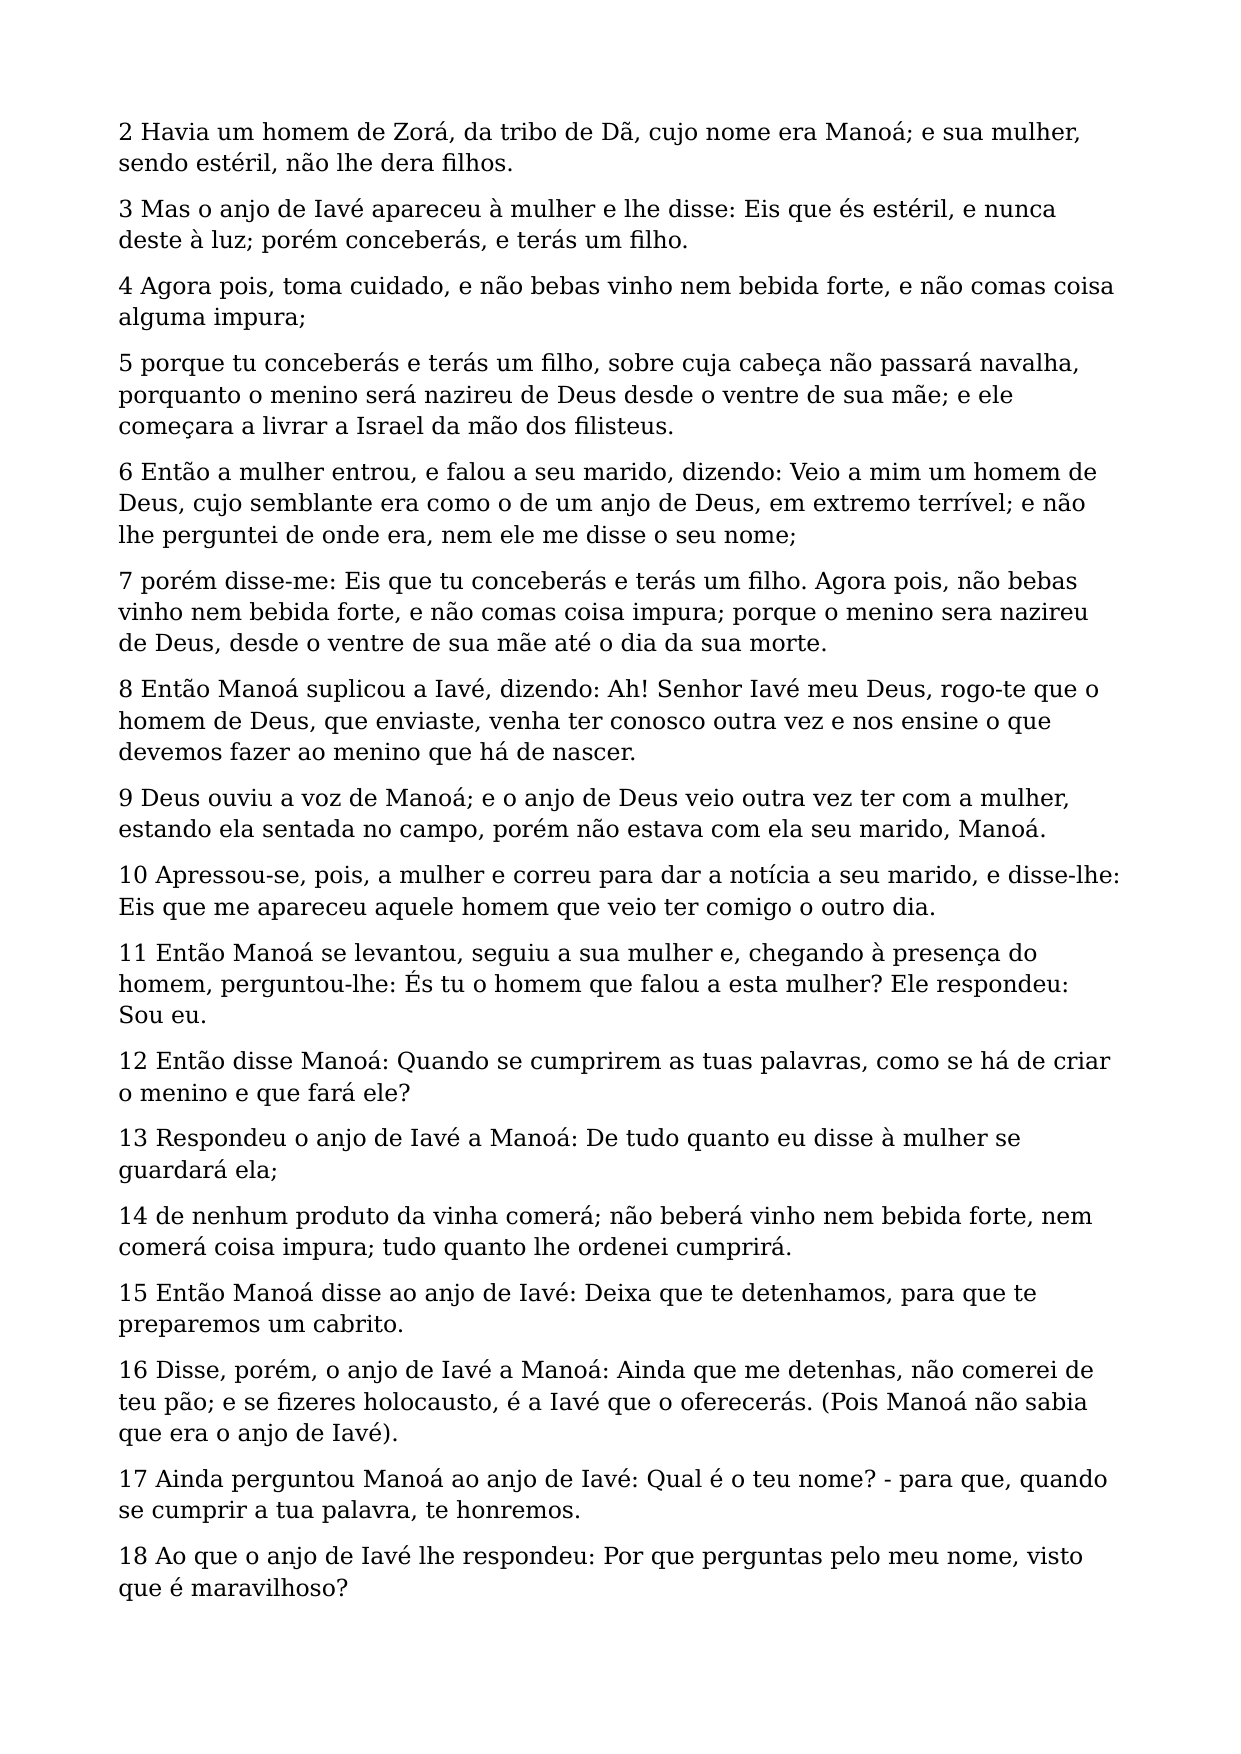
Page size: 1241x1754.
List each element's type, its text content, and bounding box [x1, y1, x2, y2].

text 18 Ao que o anjo de Iavé lhe respondeu: Por que perguntas pelo meu nome, visto que é maravilhoso? [118, 1543, 1122, 1602]
text 10 Apressou-se, pois, a mulher e correu para dar a notícia a seu marido, e disse-lhe: Eis que me apareceu aquele homem que veio ter comigo o outro dia. [118, 862, 1122, 921]
text 16 Disse, porém, o anjo de Iavé a Manoá: Ainda que me detenhas, não comerei de teu pão; e se fizeres holocausto, é a Iavé que o oferecerás. (Pois Manoá não sabia que era o anjo de Iavé). [118, 1357, 1122, 1447]
text 15 Então Manoá disse ao anjo de Iavé: Deixa que te detenhamos, para que te preparemos um cabrito. [118, 1280, 1122, 1338]
text 14 de nenhum produto da vinha comerá; não beberá vinho nem bebida forte, nem comerá coisa impura; tudo quanto lhe ordenei cumprirá. [118, 1202, 1122, 1261]
text 7 porém disse-me: Eis que tu conceberás e terás um filho. Agora pois, não bebas vinho nem bebida forte, e não comas coisa impura; porque o menino sera nazireu de Deus, desde o ventre de sua mãe até o dia da sua morte. [118, 567, 1122, 657]
text 12 Então disse Manoá: Quando se cumprirem as tuas palavras, como se há de criar o menino e que fará ele? [118, 1048, 1122, 1106]
text 6 Então a mulher entrou, e falou a seu marido, dizendo: Veio a mim um homem de Deus, cujo semblante era como o de um anjo de Deus, em extremo terrível; e não lhe perguntei de onde era, nem ele me disse o seu nome; [118, 459, 1122, 549]
text 13 Respondeu o anjo de Iavé a Manoá: De tudo quanto eu disse à mulher se guardará ela; [118, 1125, 1122, 1184]
text 8 Então Manoá suplicou a Iavé, dizendo: Ah! Senhor Iavé meu Deus, rogo-te que o homem de Deus, que enviaste, venha ter conosco outra vez e nos ensine o que devemos fazer ao menino que há de nascer. [118, 676, 1122, 766]
text 3 Mas o anjo de Iavé apareceu à mulher e lhe disse: Eis que és estéril, e nunca deste à luz; porém conceberás, e terás um filho. [118, 195, 1122, 254]
text 2 Havia um homem de Zorá, da tribo de Dã, cujo nome era Manoá; e sua mulher, sendo estéril, não lhe dera filhos. [118, 118, 1122, 177]
text 9 Deus ouviu a voz de Manoá; e o anjo de Deus veio outra vez ter com a mulher, estando ela sentada no campo, porém não estava com ela seu marido, Manoá. [118, 784, 1122, 843]
text 5 porque tu conceberás e terás um filho, sobre cuja cabeça não passará navalha, porquanto o menino será nazireu de Deus desde o ventre de sua mãe; e ele começara a livrar a Israel da mão dos filisteus. [118, 350, 1122, 440]
text 11 Então Manoá se levantou, seguiu a sua mulher e, chegando à presença do homem, perguntou-lhe: És tu o homem que falou a esta mulher? Ele respondeu: Sou eu. [118, 939, 1122, 1029]
text 4 Agora pois, toma cuidado, e não bebas vinho nem bebida forte, e não comas coisa alguma impura; [118, 273, 1122, 331]
text 17 Ainda perguntou Manoá ao anjo de Iavé: Qual é o teu nome? - para que, quando se cumprir a tua palavra, te honremos. [118, 1466, 1122, 1524]
